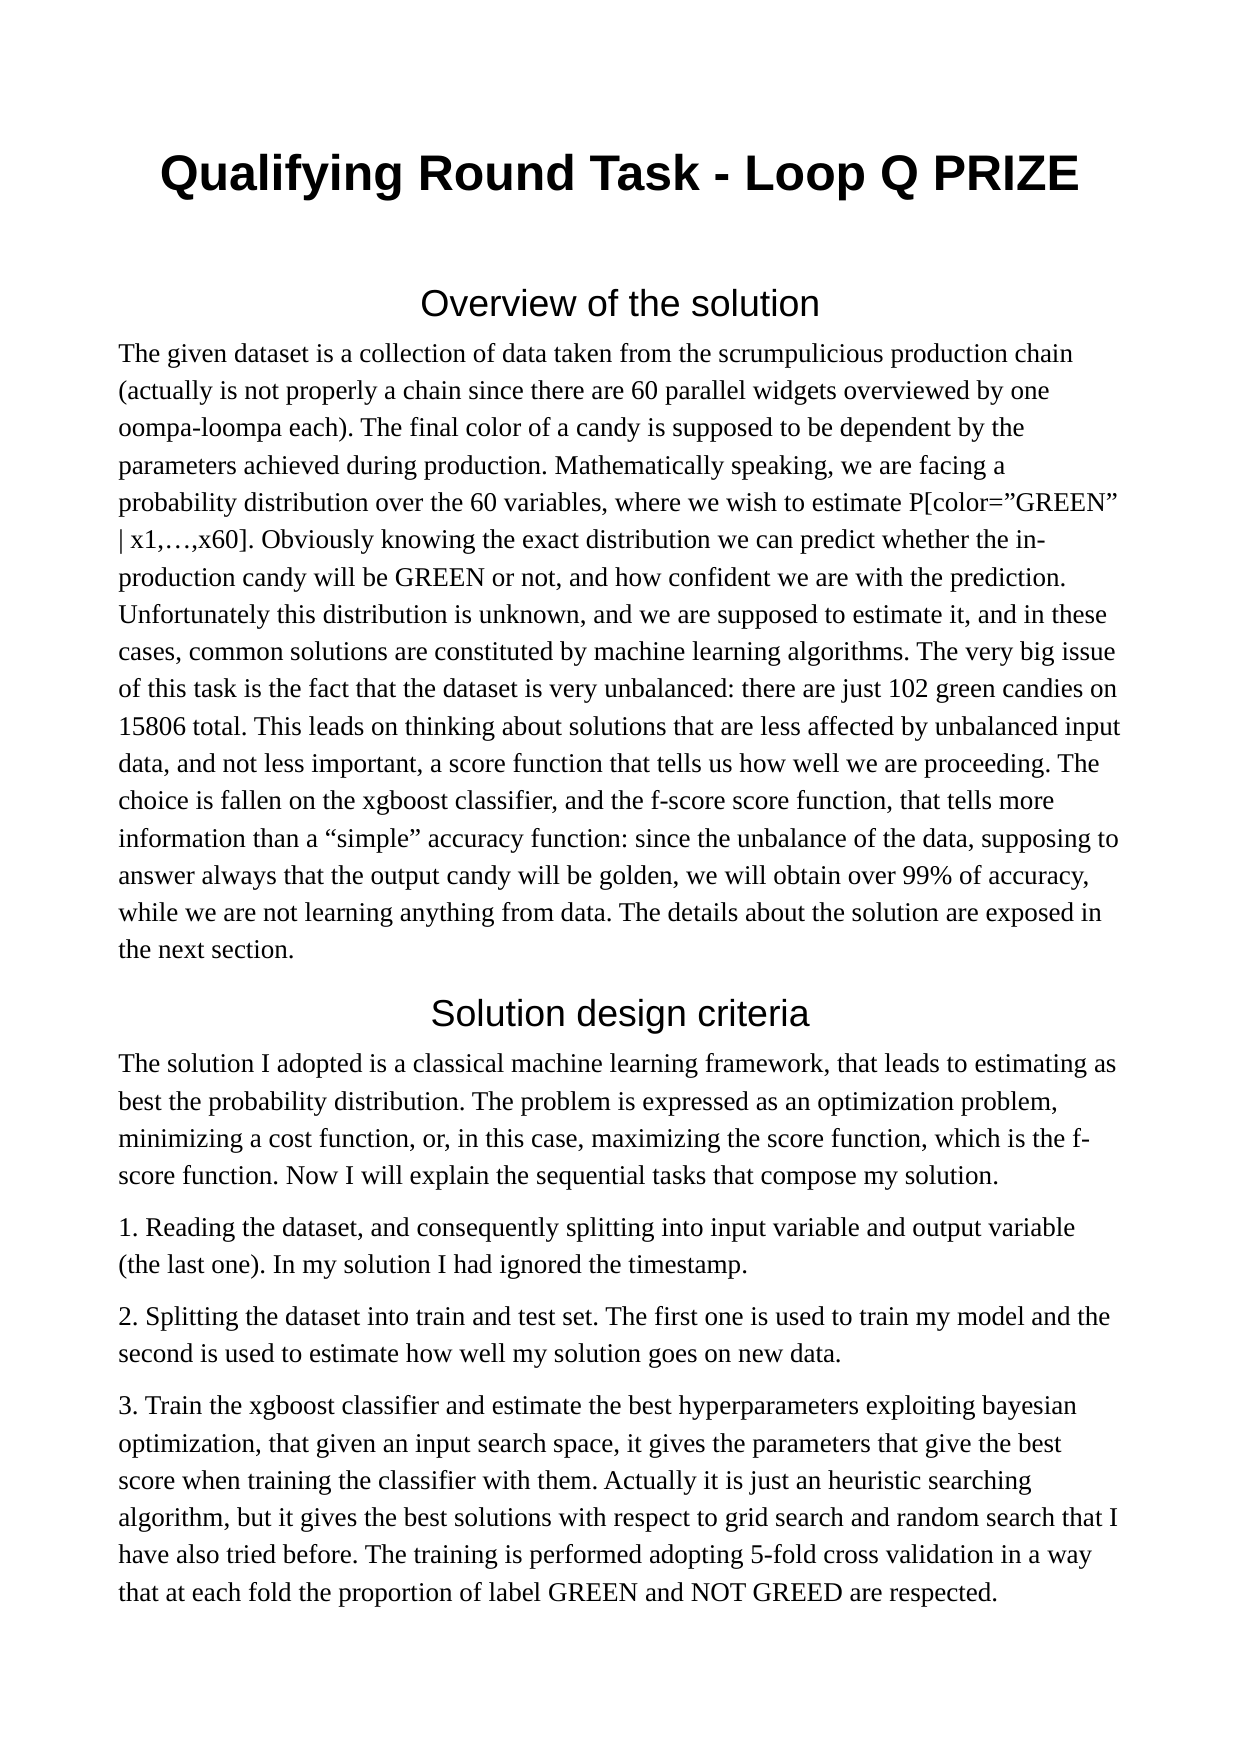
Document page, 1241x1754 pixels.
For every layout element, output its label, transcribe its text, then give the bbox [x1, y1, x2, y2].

subtitle Overview of the solution [118, 281, 1122, 324]
subtitle Solution design criteria [118, 992, 1122, 1035]
title Qualifying Round Task - Loop Q PRIZE [118, 143, 1122, 201]
text 2. Splitting the dataset into train and test set. The first one is used to train my model and the second is used to estimate how well my solution goes on new data. [118, 1300, 1122, 1369]
text 3. Train the xgboost classifier and estimate the best hyperparameters exploiting bayesian optimization, that given an input search space, it gives the parameters that give the best score when training the classifier with them. Actually it is just an heuristic searching algorithm, but it gives the best solutions with respect to grid search and random search that I have also tried before. The training is performed adopting 5-fold cross validation in a way that at each fold the proportion of label GREEN and NOT GREED are respected. [118, 1389, 1122, 1607]
text 1. Reading the dataset, and consequently splitting into input variable and output variable (the last one). In my solution I had ignored the timestamp. [118, 1211, 1122, 1279]
text The given dataset is a collection of data taken from the scrumpulicious production chain (actually is not properly a chain since there are 60 parallel widgets overviewed by one oompa-loompa each). The final color of a candy is supposed to be dependent by the parameters achieved during production. Mathematically speaking, we are facing a probability distribution over the 60 variables, where we wish to estimate P[color=”GREEN” | x1,…,x60]. Obviously knowing the exact distribution we can predict whether the in-production candy will be GREEN or not, and how confident we are with the prediction. Unfortunately this distribution is unknown, and we are supposed to estimate it, and in these cases, common solutions are constituted by machine learning algorithms. The very big issue of this task is the fact that the dataset is very unbalanced: there are just 102 green candies on 15806 total. This leads on thinking about solutions that are less affected by unbalanced input data, and not less important, a score function that tells us how well we are proceeding. The choice is fallen on the xgboost classifier, and the f-score score function, that tells more information than a “simple” accuracy function: since the unbalance of the data, supposing to answer always that the output candy will be golden, we will obtain over 99% of accuracy, while we are not learning anything from data. The details about the solution are exposed in the next section. [118, 337, 1122, 965]
text The solution I adopted is a classical machine learning framework, that leads to estimating as best the probability distribution. The problem is expressed as an optimization problem, minimizing a cost function, or, in this case, maximizing the score function, which is the f-score function. Now I will explain the sequential tasks that compose my solution. [118, 1047, 1122, 1190]
